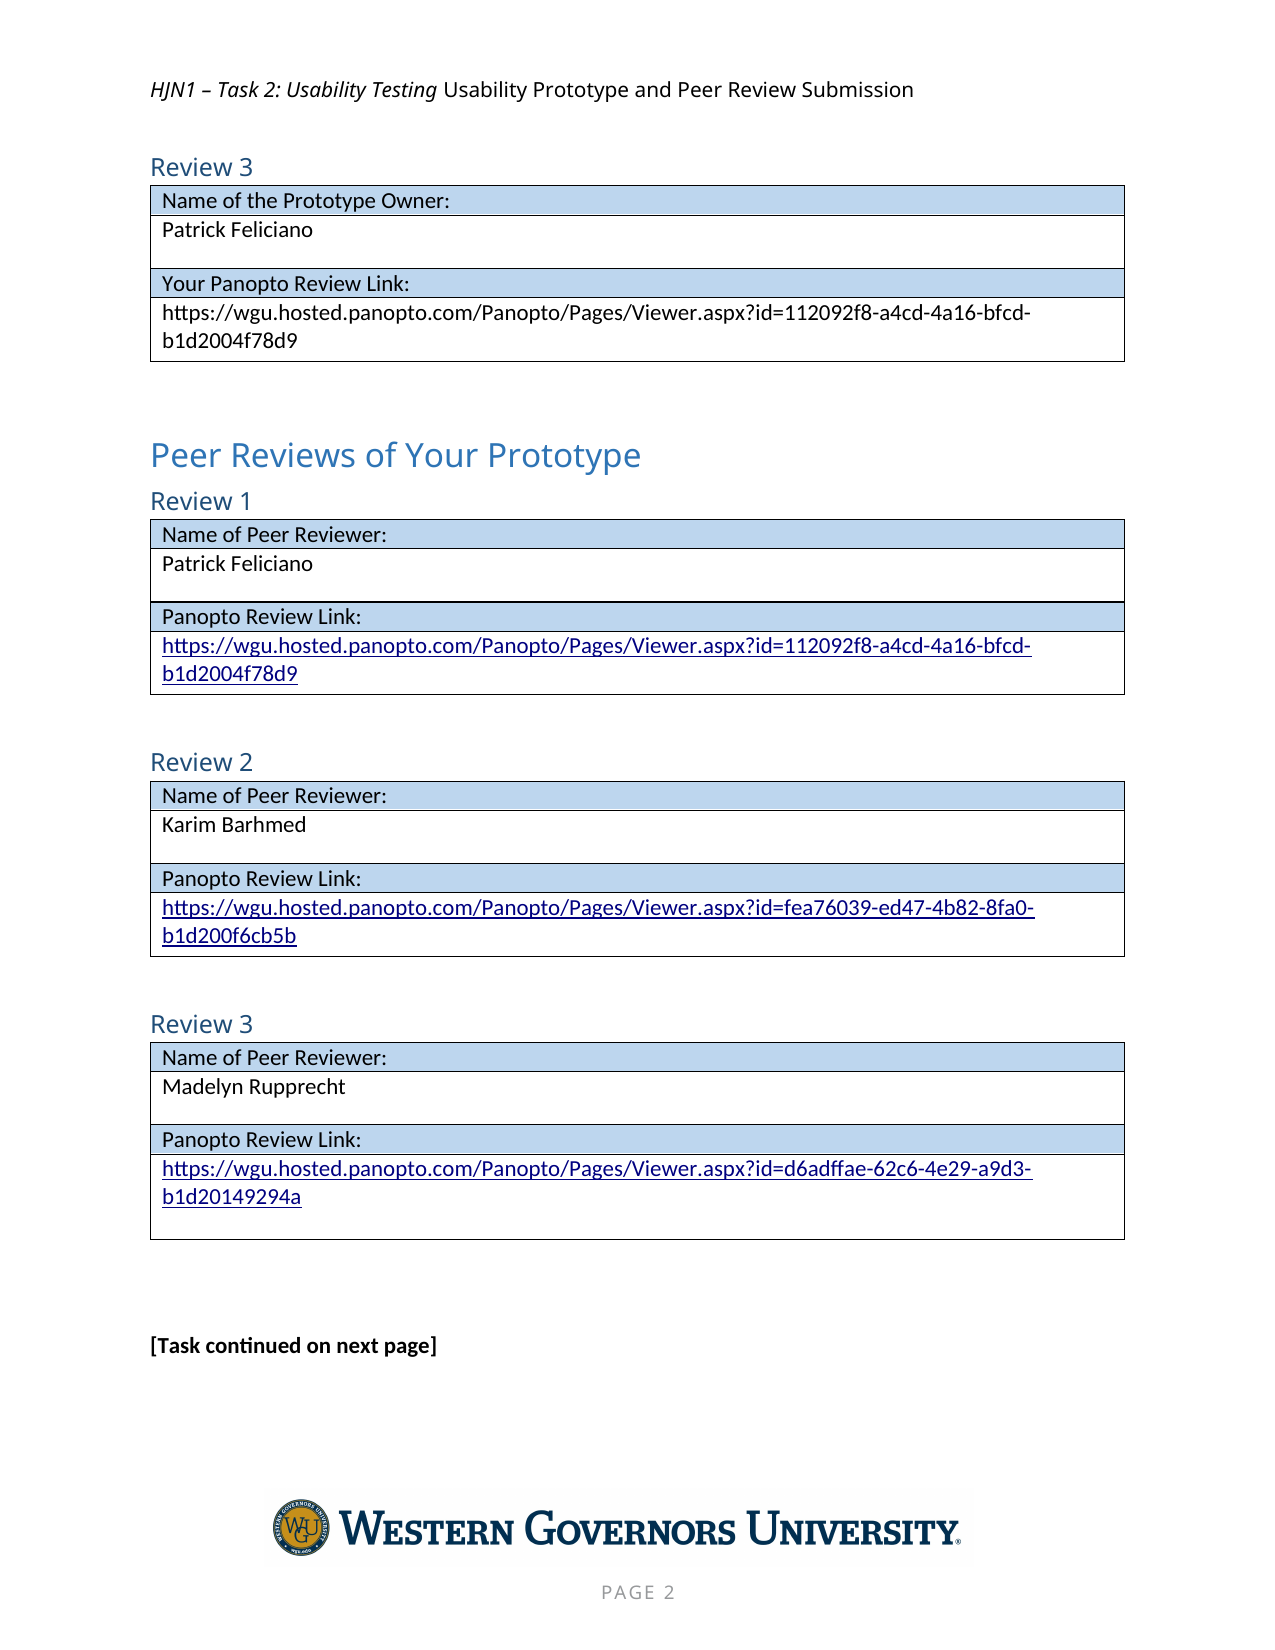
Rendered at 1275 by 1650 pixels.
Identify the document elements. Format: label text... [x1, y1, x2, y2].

table_header Name of Peer Reviewer: [151, 782, 1124, 809]
table_cell Panopto Review Link: [151, 1125, 1124, 1153]
table_cell https://wgu.hosted.panopto.com/Panopto/Pages/Viewer.aspx?id=fea76039-ed47-4b82-8fa0-b1d200f6cb5b [151, 893, 1124, 956]
table_cell Karim Barhmed [151, 811, 1124, 863]
table_cell Panopto Review Link: [151, 603, 1124, 631]
text [Task continued on next page] [150, 1331, 1125, 1359]
table_header Name of Peer Reviewer: [151, 520, 1124, 548]
table_cell Patrick Feliciano [151, 549, 1124, 601]
table_cell Panopto Review Link: [151, 864, 1124, 892]
subtitle Review 3 [150, 150, 1125, 184]
table_cell Patrick Feliciano [151, 216, 1124, 268]
subtitle Peer Reviews of Your Prototype [150, 432, 1125, 478]
subtitle Review 3 [150, 1007, 1125, 1041]
table_cell https://wgu.hosted.panopto.com/Panopto/Pages/Viewer.aspx?id=112092f8-a4cd-4a16-bfcd-b1d2004f78d9 [151, 632, 1124, 694]
table_header Name of Peer Reviewer: [151, 1043, 1124, 1071]
table_cell https://wgu.hosted.panopto.com/Panopto/Pages/Viewer.aspx?id=d6adffae-62c6-4e29-a9d3-b1d20149294a [151, 1155, 1124, 1238]
subtitle Review 1 [150, 484, 1125, 518]
table_header Name of the Prototype Owner: [151, 186, 1124, 214]
subtitle Review 2 [150, 745, 1125, 779]
table_cell Your Panopto Review Link: [151, 269, 1124, 297]
table_cell Madelyn Rupprecht [151, 1072, 1124, 1124]
table_cell https://wgu.hosted.panopto.com/Panopto/Pages/Viewer.aspx?id=112092f8-a4cd-4a16-bfcd-b1d2004f78d9 [151, 298, 1124, 361]
